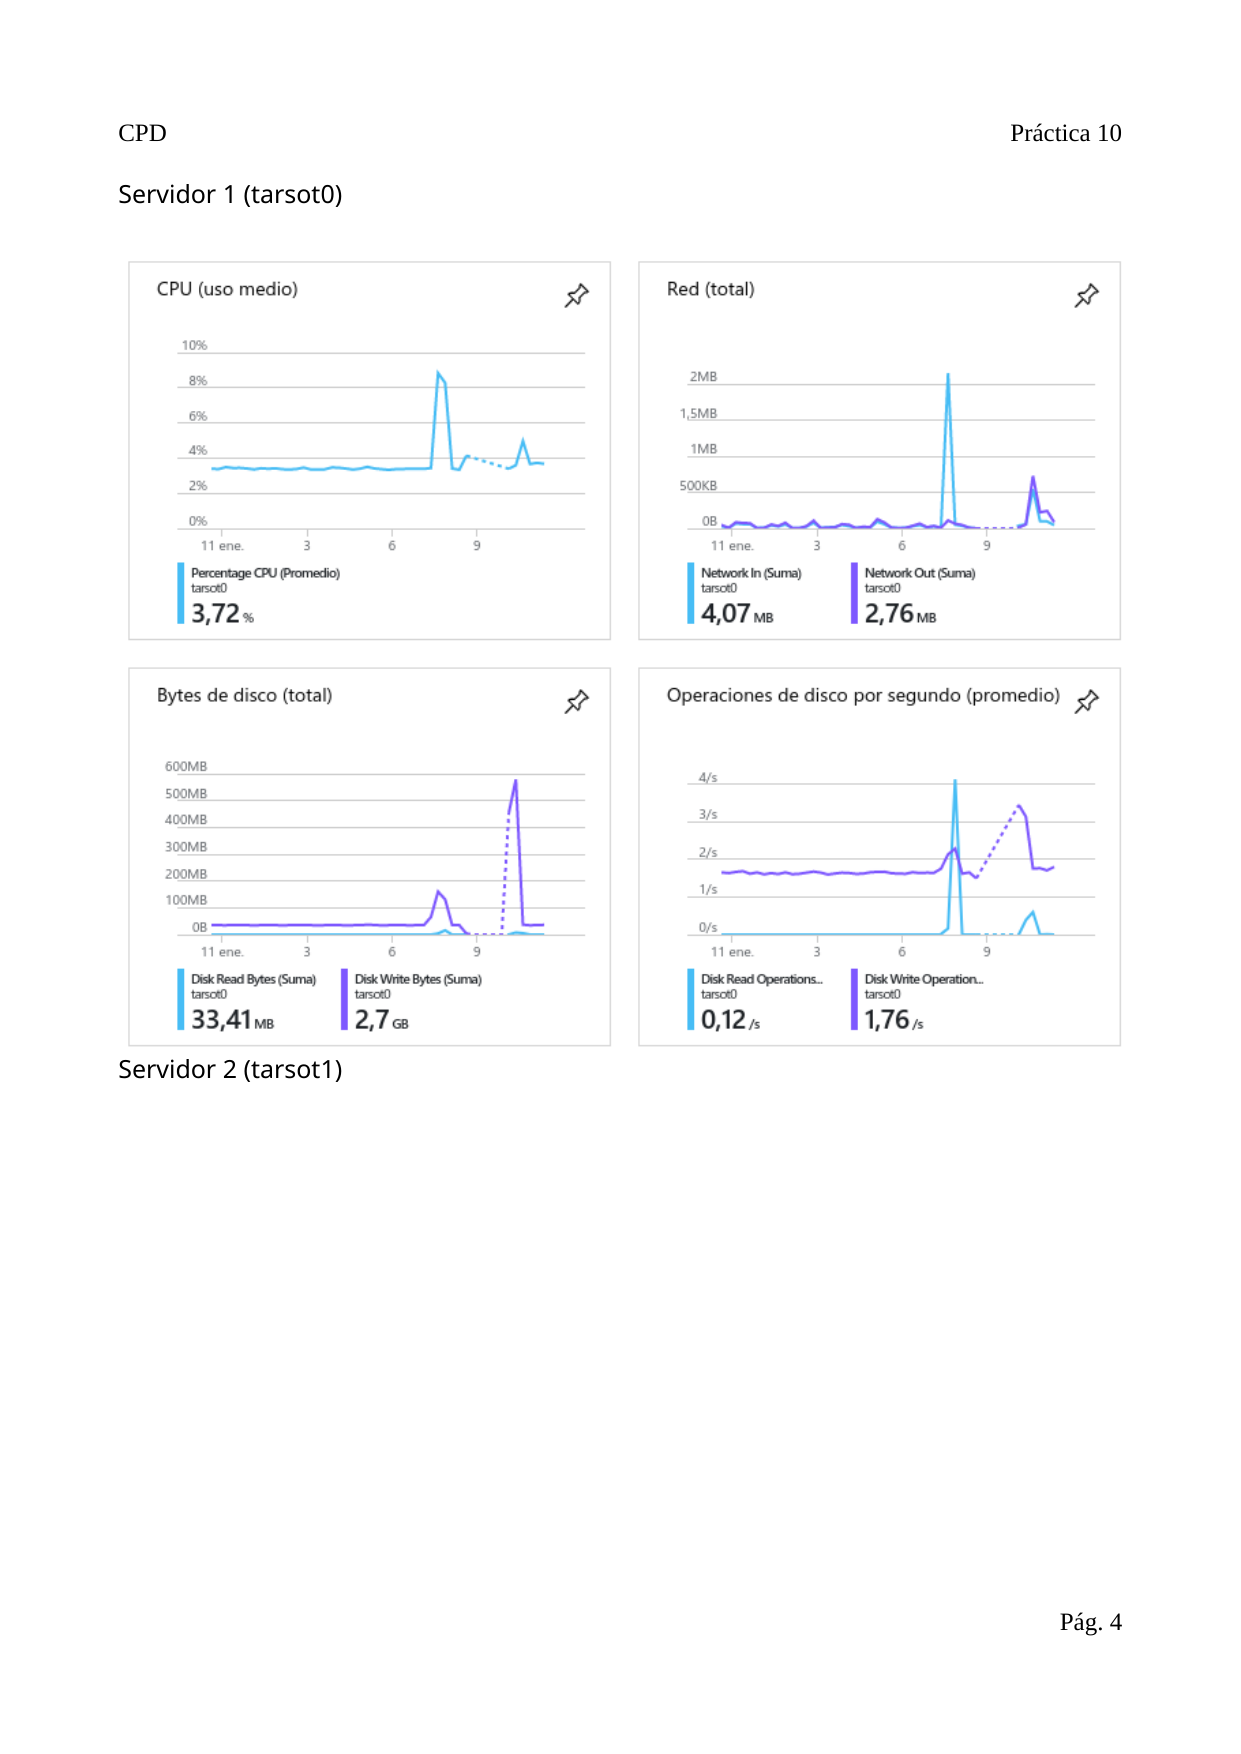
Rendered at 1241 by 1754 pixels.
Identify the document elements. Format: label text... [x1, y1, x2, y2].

picture [123, 256, 1128, 1052]
text Servidor 2 (tarsot1) [118, 942, 1122, 1086]
text Servidor 1 (tarsot0) [118, 176, 1122, 210]
